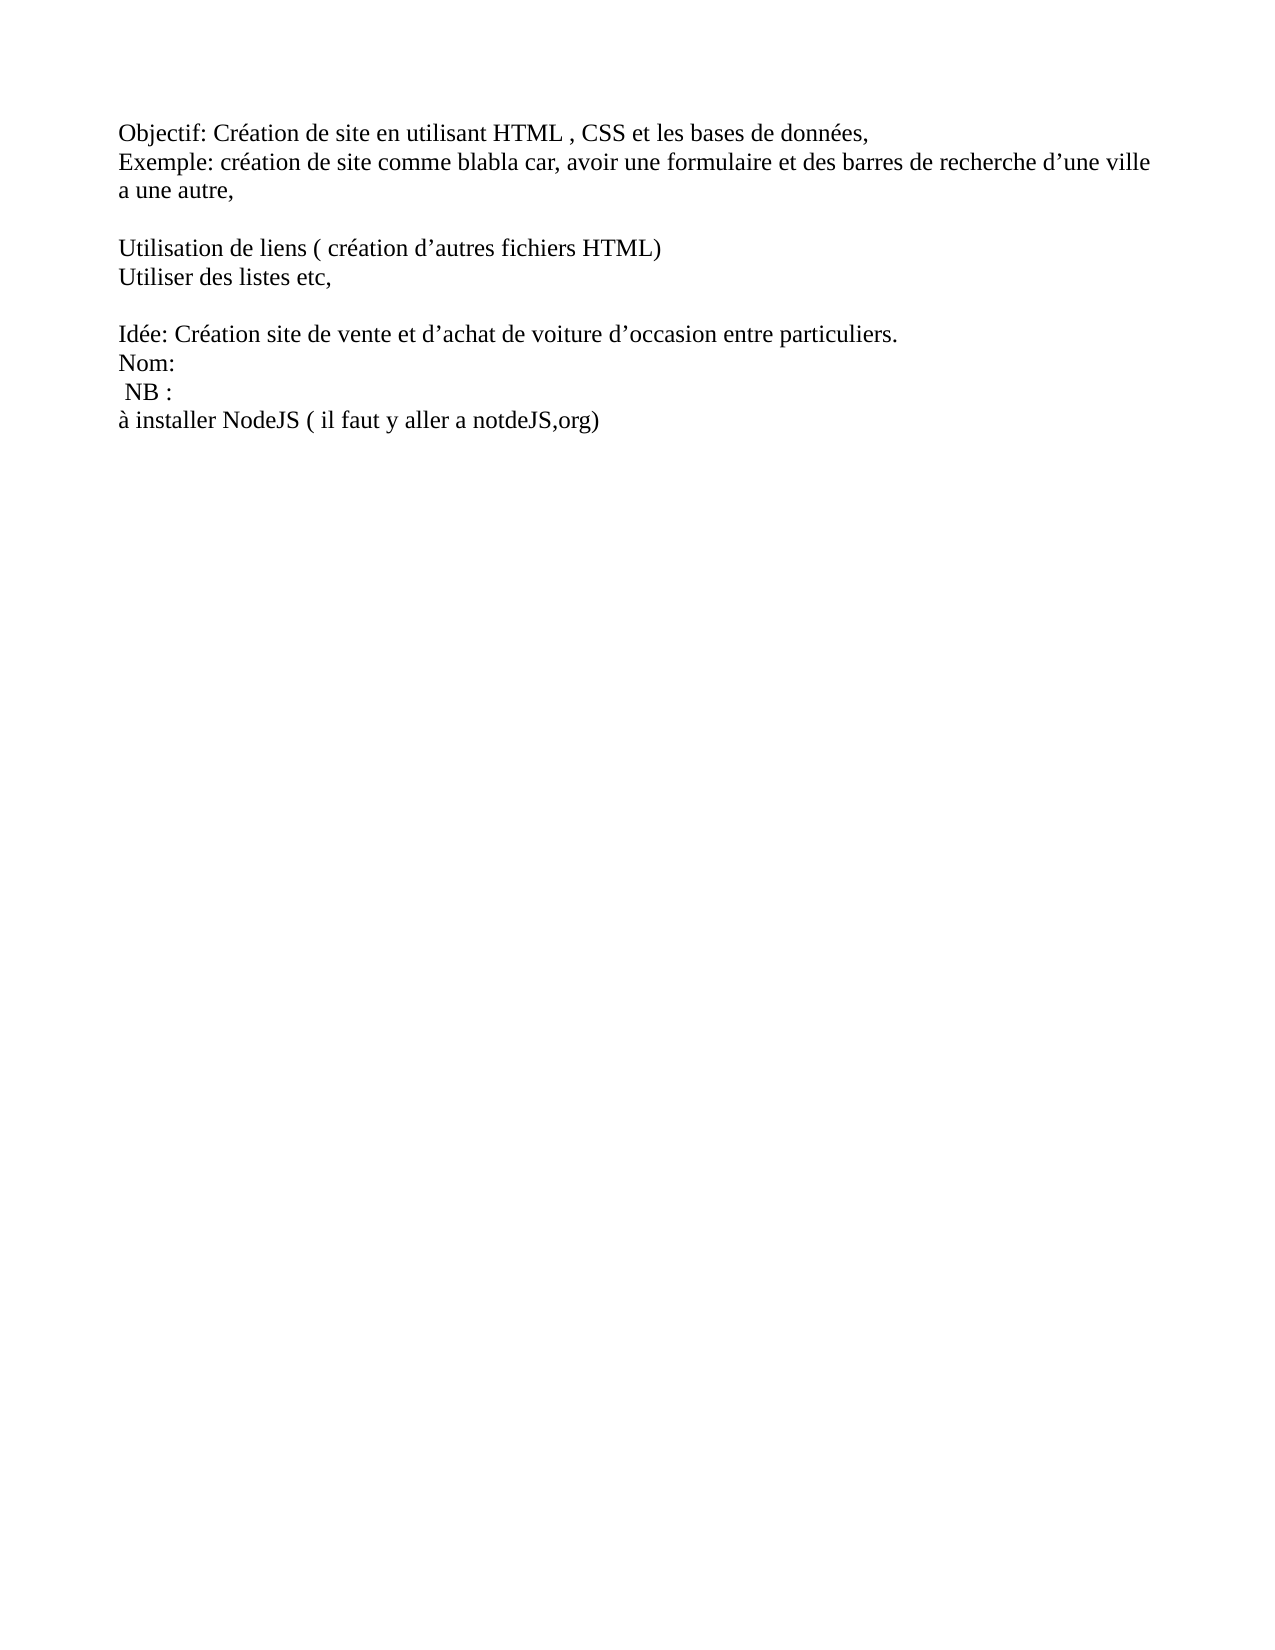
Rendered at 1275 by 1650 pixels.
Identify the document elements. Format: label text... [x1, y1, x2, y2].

text Exemple: création de site comme blabla car, avoir une formulaire et des barres de recherche d’une ville a une autre, [118, 147, 1157, 204]
text Idée: Création site de vente et d’achat de voiture d’occasion entre particuliers. [118, 319, 1157, 348]
text NB : [118, 377, 1157, 406]
text Utiliser des listes etc, [118, 262, 1157, 291]
text Utilisation de liens ( création d’autres fichiers HTML) [118, 233, 1157, 262]
text Objectif: Création de site en utilisant HTML , CSS et les bases de données, [118, 118, 1157, 147]
text Nom: [118, 348, 1157, 377]
text à installer NodeJS ( il faut y aller a notdeJS,org) [118, 406, 1157, 434]
